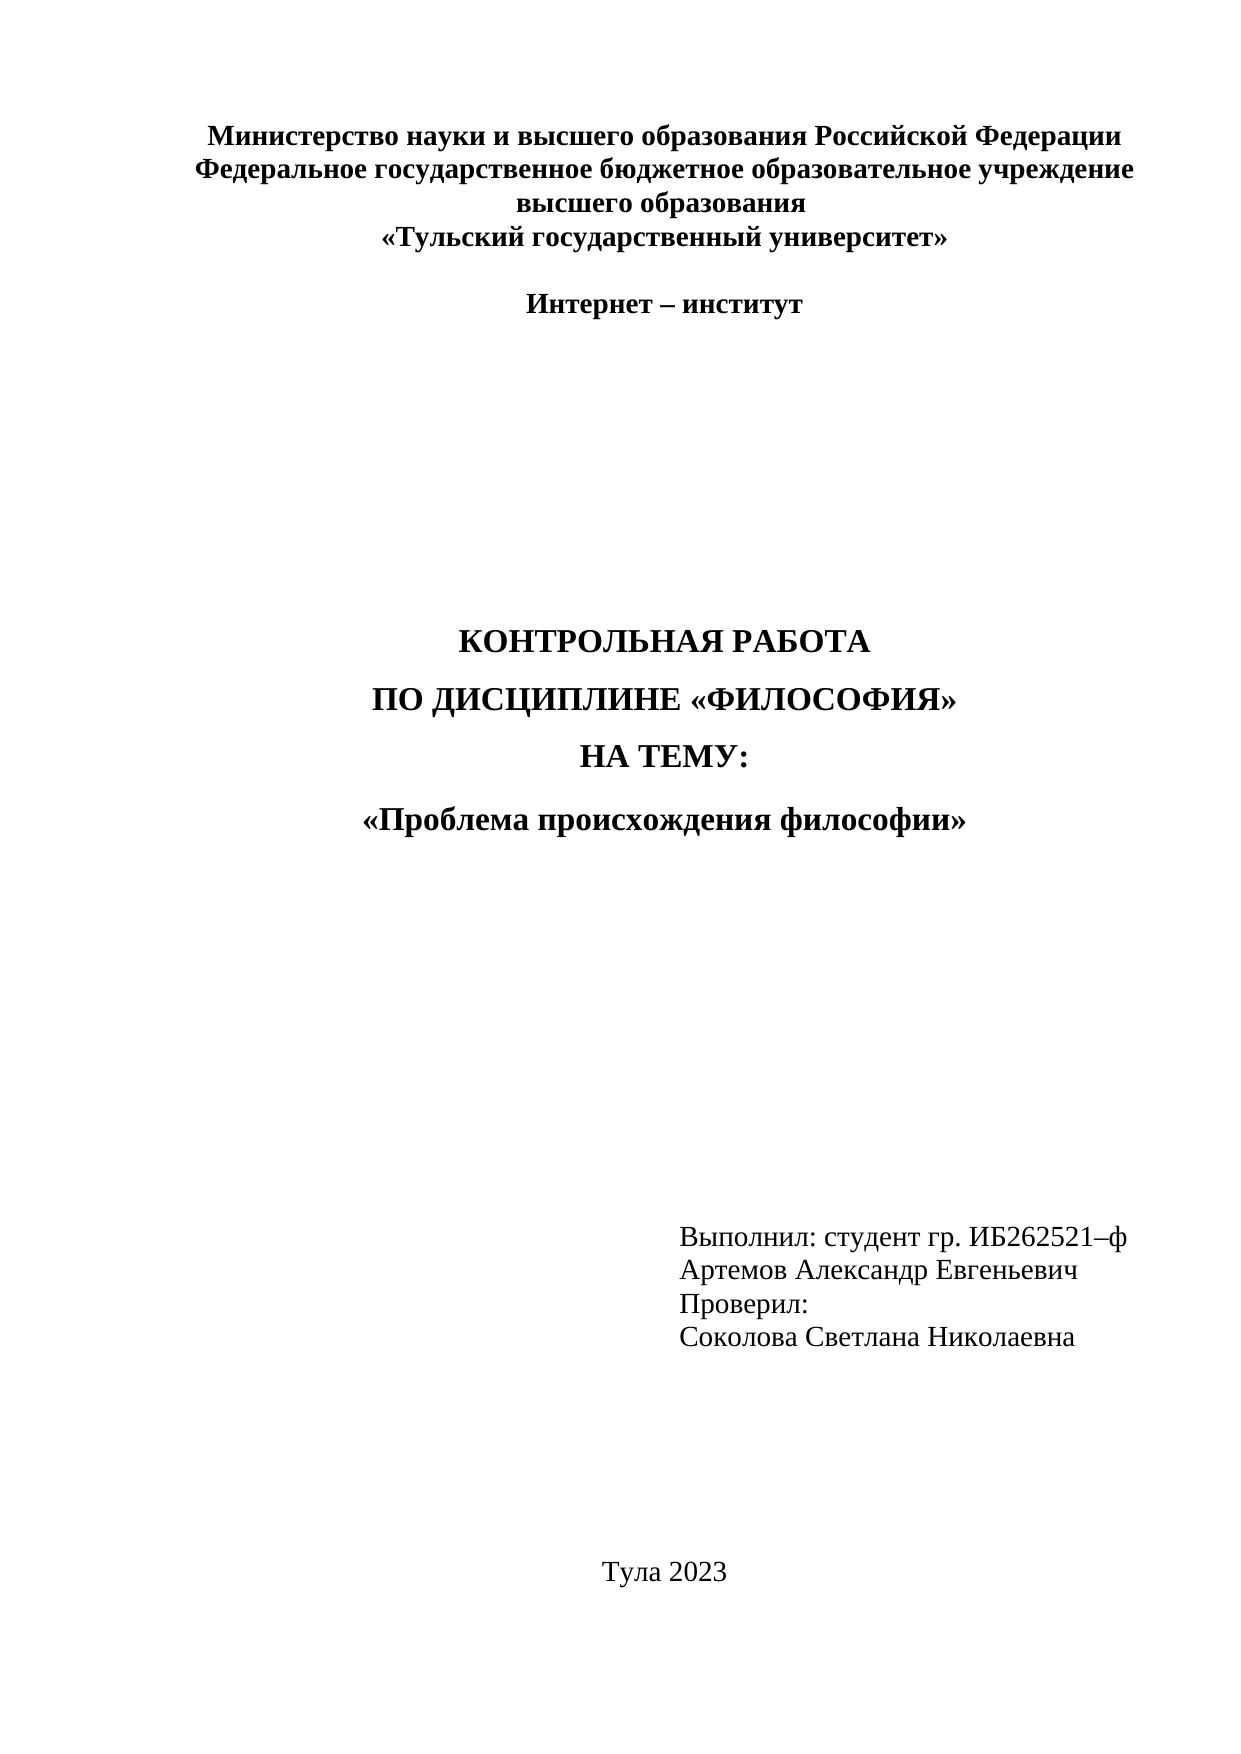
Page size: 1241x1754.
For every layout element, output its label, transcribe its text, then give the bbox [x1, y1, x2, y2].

text Федеральное государственное бюджетное образовательное учреждение высшего образования «Тульский государственный университет» [177, 152, 1152, 252]
text «Проблема происхождения философии» [177, 800, 1152, 838]
text Тула 2023 [177, 1554, 1152, 1588]
text Выполнил: студент гр. ИБ262521–ф [679, 1219, 1152, 1252]
text НА ТЕМУ: [177, 736, 1152, 774]
text Интернет – институт [177, 286, 1152, 319]
text Артемов Александр Евгеньевич [679, 1252, 1152, 1286]
text Соколова Светлана Николаевна [679, 1319, 1152, 1353]
text ПО ДИСЦИПЛИНЕ «ФИЛОСОФИЯ» [177, 679, 1152, 717]
text КОНТРОЛЬНАЯ РАБОТА [177, 621, 1152, 659]
text Министерство науки и высшего образования Российской Федерации [177, 118, 1152, 152]
text Проверил: [679, 1286, 1152, 1319]
